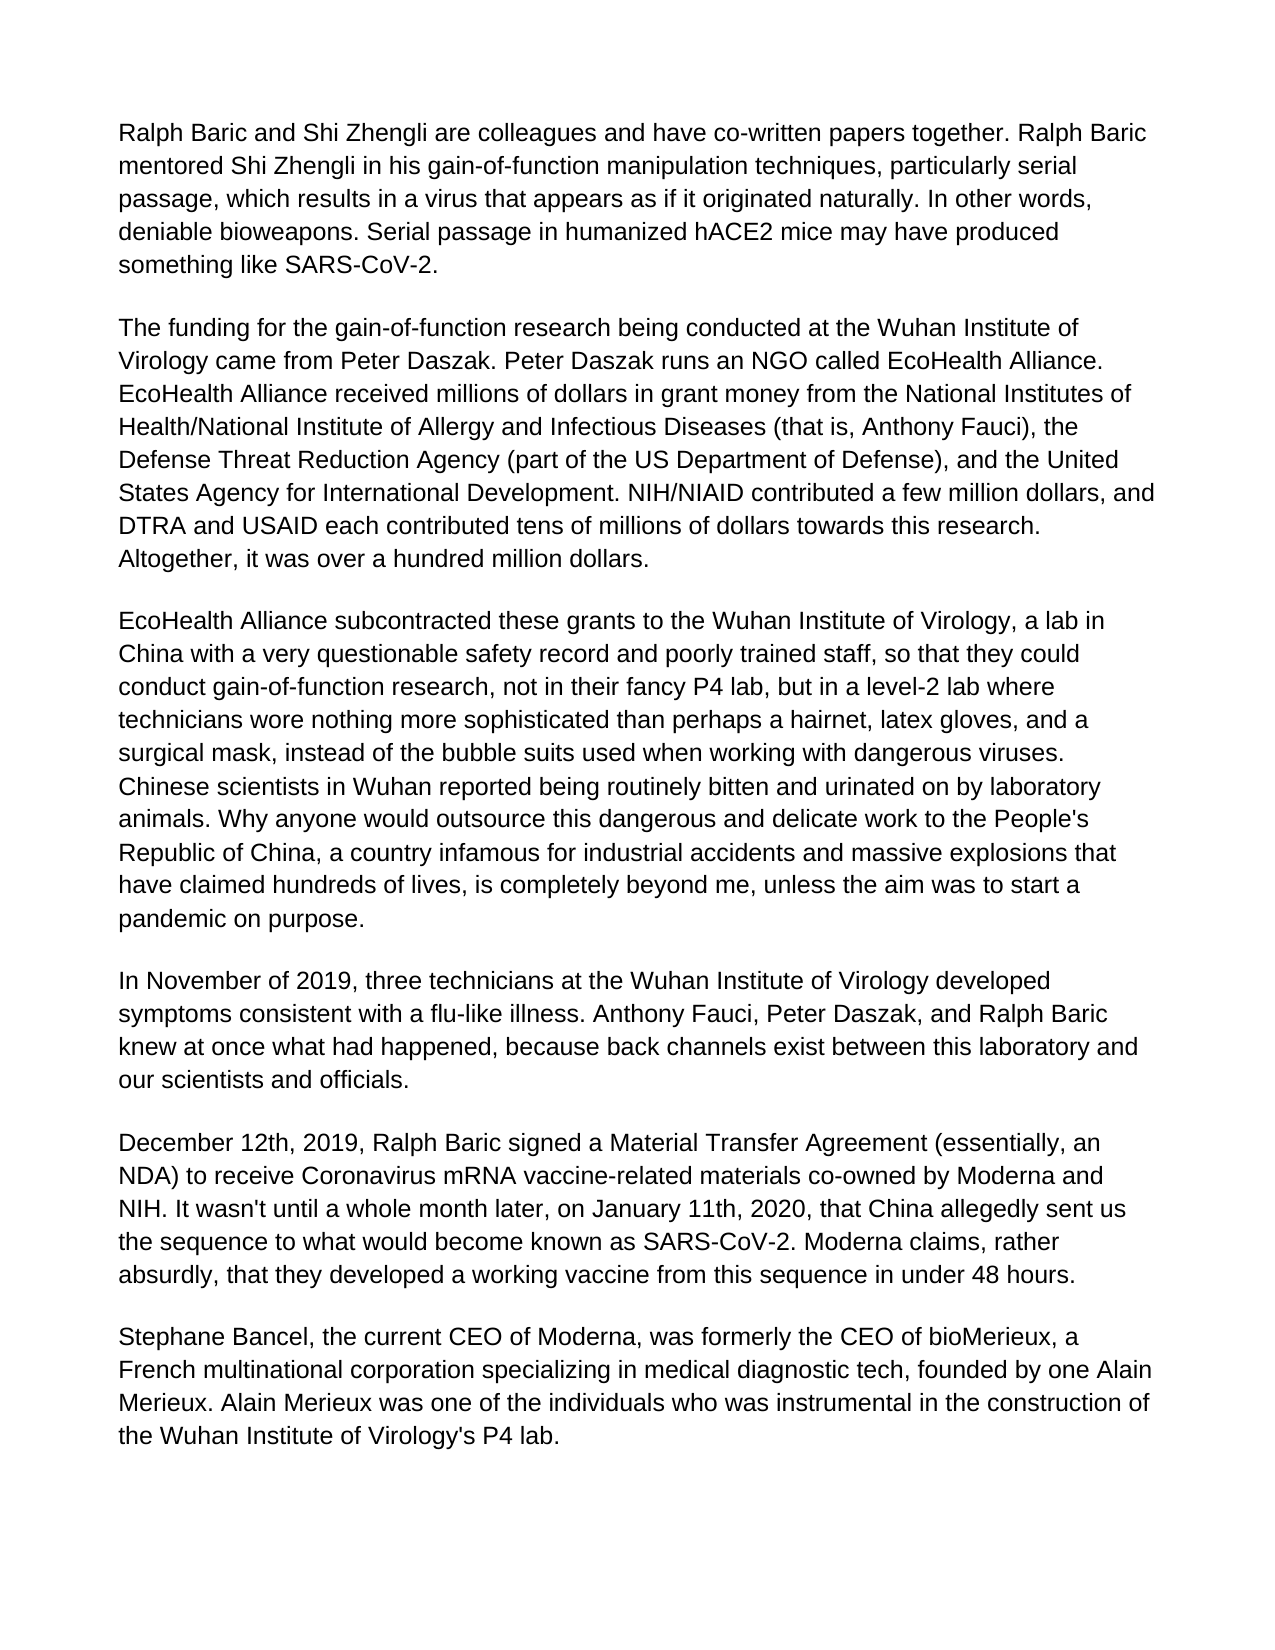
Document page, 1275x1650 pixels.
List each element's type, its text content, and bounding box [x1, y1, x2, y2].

text In November of 2019, three technicians at the Wuhan Institute of Virology developed symptoms consistent with a flu-like illness. Anthony Fauci, Peter Daszak, and Ralph Baric knew at once what had happened, because back channels exist between this laboratory and our scientists and officials. [118, 966, 1157, 1094]
text EcoHealth Alliance subcontracted these grants to the Wuhan Institute of Virology, a lab in China with a very questionable safety record and poorly trained staff, so that they could conduct gain-of-function research, not in their fancy P4 lab, but in a level-2 lab where technicians wore nothing more sophisticated than perhaps a hairnet, latex gloves, and a surgical mask, instead of the bubble suits used when working with dangerous viruses. Chinese scientists in Wuhan reported being routinely bitten and urinated on by laboratory animals. Why anyone would outsource this dangerous and delicate work to the People's Republic of China, a country infamous for industrial accidents and massive explosions that have claimed hundreds of lives, is completely beyond me, unless the aim was to start a pandemic on purpose. [118, 606, 1157, 932]
text Stephane Bancel, the current CEO of Moderna, was formerly the CEO of bioMerieux, a French multinational corporation specializing in medical diagnostic tech, founded by one Alain Merieux. Alain Merieux was one of the individuals who was instrumental in the construction of the Wuhan Institute of Virology's P4 lab. [118, 1322, 1157, 1450]
text December 12th, 2019, Ralph Baric signed a Material Transfer Agreement (essentially, an NDA) to receive Coronavirus mRNA vaccine-related materials co-owned by Moderna and NIH. It wasn't until a whole month later, on January 11th, 2020, that China allegedly sent us the sequence to what would become known as SARS-CoV-2. Moderna claims, rather absurdly, that they developed a working vaccine from this sequence in under 48 hours. [118, 1128, 1157, 1288]
text Ralph Baric and Shi Zhengli are colleagues and have co-written papers together. Ralph Baric mentored Shi Zhengli in his gain-of-function manipulation techniques, particularly serial passage, which results in a virus that appears as if it originated naturally. In other words, deniable bioweapons. Serial passage in humanized hACE2 mice may have produced something like SARS-CoV-2. [118, 118, 1157, 279]
text The funding for the gain-of-function research being conducted at the Wuhan Institute of Virology came from Peter Daszak. Peter Daszak runs an NGO called EcoHealth Alliance. EcoHealth Alliance received millions of dollars in grant money from the National Institutes of Health/National Institute of Allergy and Infectious Diseases (that is, Anthony Fauci), the Defense Threat Reduction Agency (part of the US Department of Defense), and the United States Agency for International Development. NIH/NIAID contributed a few million dollars, and DTRA and USAID each contributed tens of millions of dollars towards this research. Altogether, it was over a hundred million dollars. [118, 313, 1157, 573]
